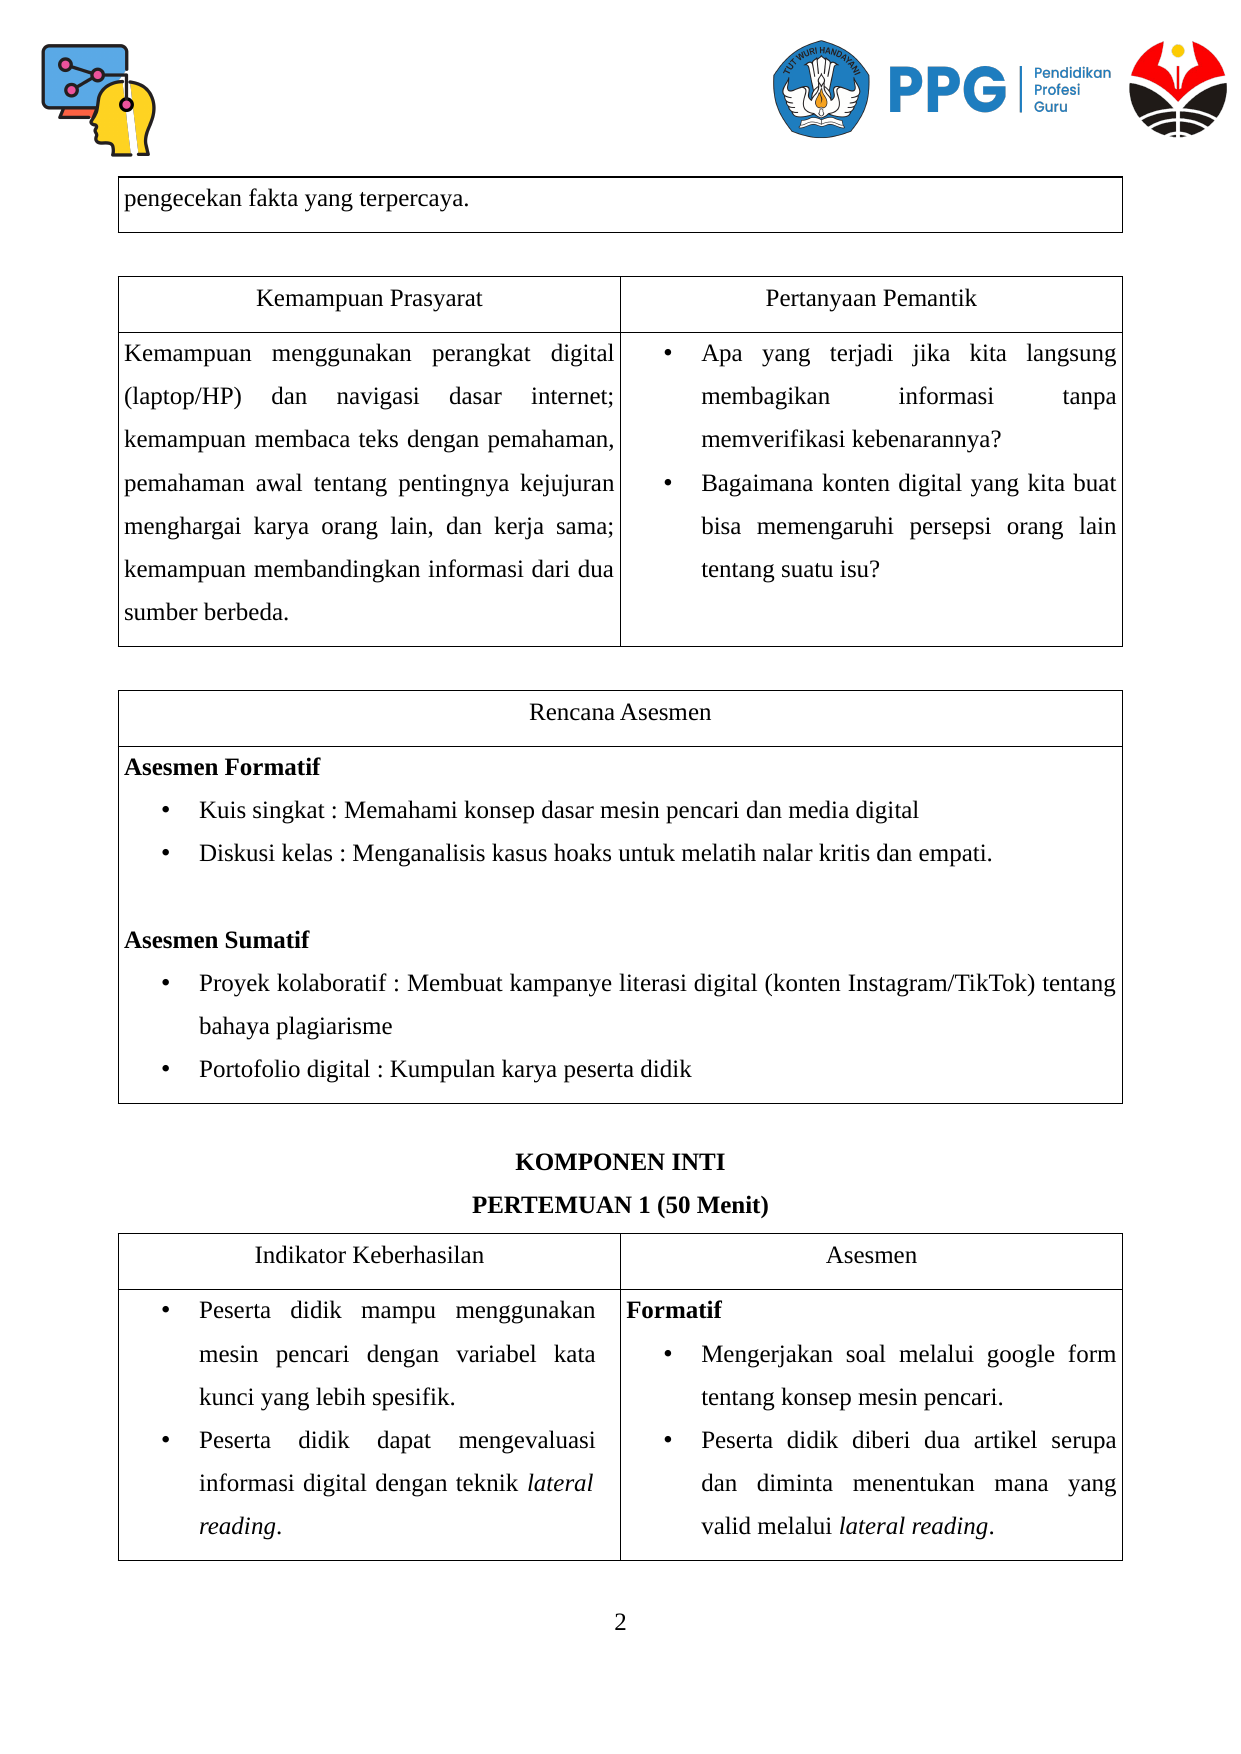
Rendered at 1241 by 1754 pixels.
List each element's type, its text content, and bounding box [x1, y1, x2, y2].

table_cell Peserta didik mampu menggunakan mesin pencari dengan variabel kata kunci yang lebih spesifik. Peserta didik dapat mengevaluasi informasi digital dengan teknik lateral reading. Peserta didik dapat membedakan fakta dan non-fakta melalui alat periksa fakta. [119, 1290, 620, 1560]
picture [756, 20, 1241, 156]
picture [0, 9, 166, 175]
table_header Asesmen [621, 1234, 1122, 1289]
text PERTEMUAN 1 (50 Menit) [118, 1190, 1122, 1219]
table_header Rencana Asesmen [119, 691, 1122, 746]
table_cell pengecekan fakta yang terpercaya. [119, 178, 1122, 232]
text KOMPONEN INTI [118, 1147, 1122, 1176]
table_cell Formatif Mengerjakan soal melalui google form tentang konsep mesin pencari. Peserta didik diberi dua artikel serupa dan diminta menentukan mana yang valid melalui lateral reading. Sumatif Presentasi singkat kelompok dengan durasi waktu 1-2 menit tentang hasil verifikasi informasi yang mereka telusuri di internet. Penilaian sikap melalui observasi saat diskusi (dilihat dari kemiripan tugas peserta didik dan kemampuan dalam menghargai rekan sejawat antar peserta didik). [621, 1290, 1122, 1560]
table_cell Asesmen Formatif Kuis singkat : Memahami konsep dasar mesin pencari dan media digital Diskusi kelas : Menganalisis kasus hoaks untuk melatih nalar kritis dan empati. Asesmen Sumatif Proyek kolaboratif : Membuat kampanye literasi digital (konten Instagram/TikTok) tentang bahaya plagiarisme Portofolio digital : Kumpulan karya peserta didik [119, 747, 1122, 1103]
table_cell Kemampuan menggunakan perangkat digital (laptop/HP) dan navigasi dasar internet; kemampuan membaca teks dengan pemahaman, pemahaman awal tentang pentingnya kejujuran menghargai karya orang lain, dan kerja sama; kemampuan membandingkan informasi dari dua sumber berbeda. [119, 333, 620, 646]
table_header Pertanyaan Pemantik [621, 277, 1122, 332]
table_header Kemampuan Prasyarat [119, 277, 620, 332]
table_cell Apa yang terjadi jika kita langsung membagikan informasi tanpa memverifikasi kebenarannya? Bagaimana konten digital yang kita buat bisa memengaruhi persepsi orang lain tentang suatu isu? [621, 333, 1122, 646]
table_header Indikator Keberhasilan [119, 1234, 620, 1289]
